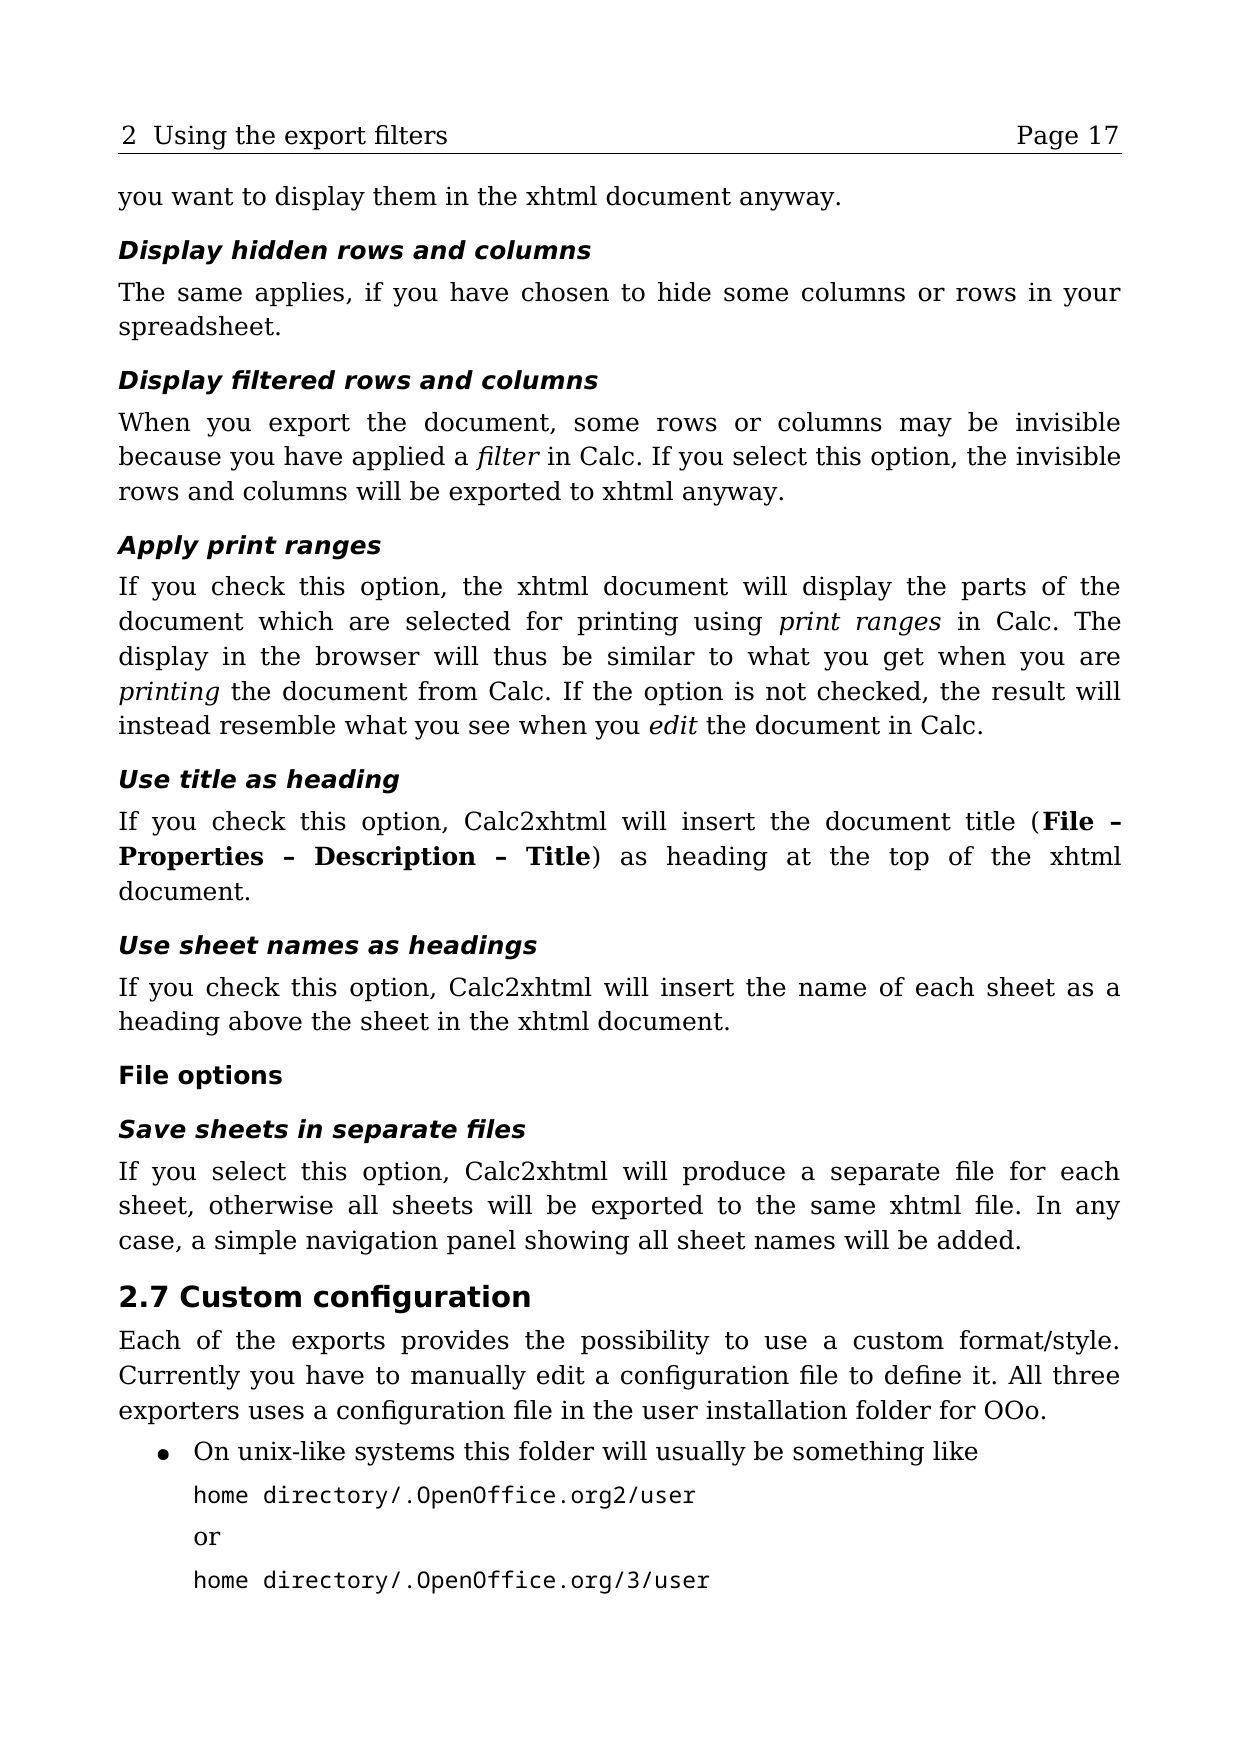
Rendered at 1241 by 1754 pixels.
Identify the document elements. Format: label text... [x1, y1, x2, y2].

list home directory/.OpenOffice.org/3/user [156, 1564, 1122, 1595]
text When you export the document, some rows or columns may be invisible because you have applied a filter in Calc. If you select this option, the invisible rows and columns will be exported to xhtml anyway. [118, 408, 1122, 506]
subtitle Display hidden rows and columns [118, 236, 1122, 265]
text The same applies, if you have chosen to hide some columns or rows in your spreadsheet. [118, 278, 1122, 342]
list On unix-like systems this folder will usually be something like [156, 1437, 1122, 1466]
list home directory/.OpenOffice.org2/user [156, 1479, 1122, 1510]
text If you check this option, the xhtml document will display the parts of the document which are selected for printing using print ranges in Calc. The display in the browser will thus be similar to what you get when you are printing the document from Calc. If the option is not checked, the result will instead resemble what you see when you edit the document in Calc. [118, 573, 1122, 741]
text Each of the exports provides the possibility to use a custom format/style. Currently you have to manually edit a configuration file to define it. All three exporters uses a configuration file in the user installation folder for OOo. [118, 1327, 1122, 1425]
subtitle File options [118, 1062, 1122, 1091]
text If you check this option, Calc2xhtml will insert the document title (File – Properties – Description – Title) as heading at the top of the xhtml document. [118, 807, 1122, 906]
subtitle Save sheets in separate files [118, 1116, 1122, 1144]
text If you check this option, Calc2xhtml will insert the name of each sheet as a heading above the sheet in the xhtml document. [118, 973, 1122, 1037]
text If you select this option, Calc2xhtml will produce a separate file for each sheet, otherwise all sheets will be exported to the same xhtml file. In any case, a simple navigation panel showing all sheet names will be added. [118, 1157, 1122, 1255]
subtitle Apply print ranges [118, 531, 1122, 560]
text you want to display them in the xhtml document anyway. [118, 182, 1122, 211]
subtitle Display filtered rows and columns [118, 367, 1122, 396]
list or [156, 1522, 1122, 1551]
subtitle Use sheet names as headings [118, 931, 1122, 960]
subtitle Custom configuration [118, 1280, 1122, 1314]
subtitle Use title as heading [118, 766, 1122, 794]
